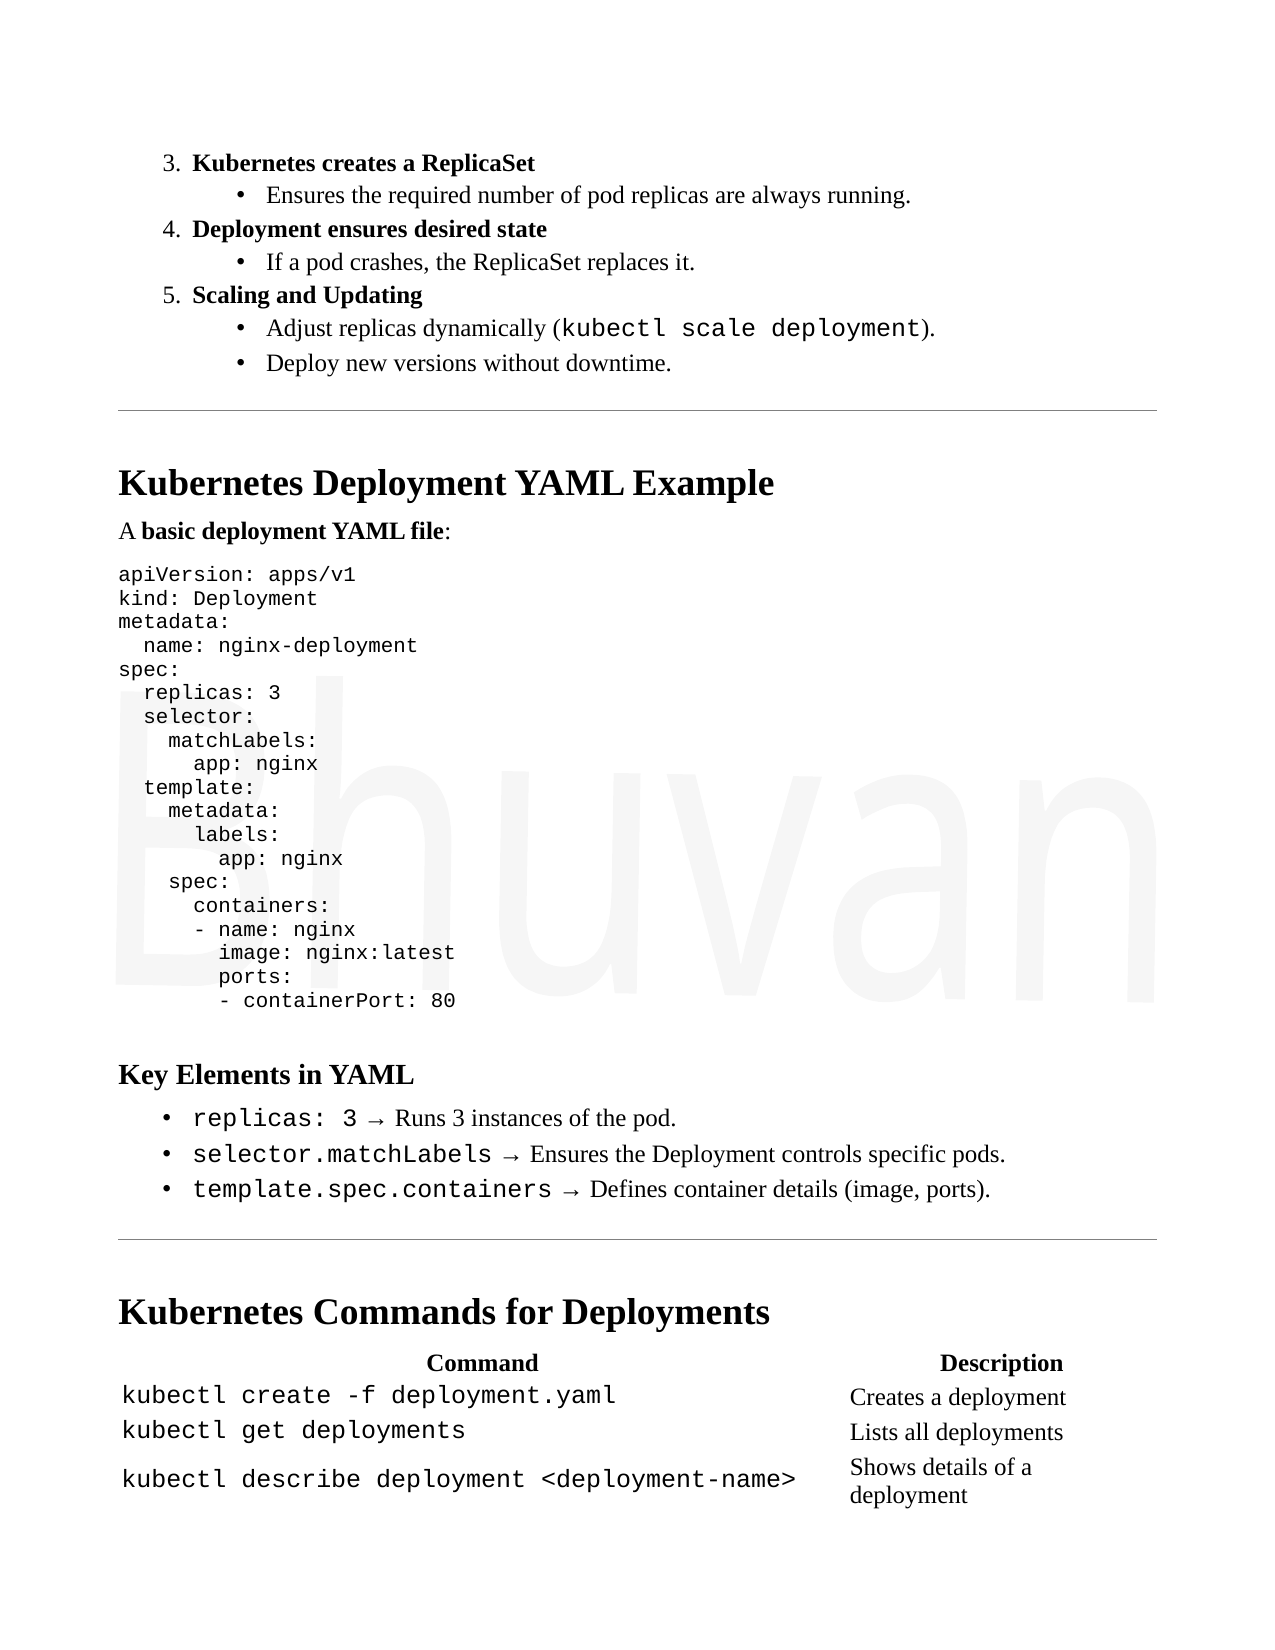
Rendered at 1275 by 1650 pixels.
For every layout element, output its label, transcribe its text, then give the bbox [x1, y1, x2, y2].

text metadata: [640, 801, 679, 824]
text metadata: [240, 801, 313, 824]
text labels: [967, 824, 1018, 848]
text containers: [780, 895, 844, 919]
text image: nginx:latest [450, 942, 506, 966]
text selector: [241, 706, 315, 729]
text [527, 871, 611, 895]
text containers: [145, 895, 240, 919]
table_cell Lists all deployments [847, 1414, 1157, 1449]
text metadata: [703, 801, 785, 824]
text - name: nginx [862, 919, 939, 942]
text containers: [726, 895, 758, 919]
text labels: [640, 824, 685, 848]
text app: nginx [968, 848, 1018, 871]
text template: [529, 777, 613, 801]
text containers: [527, 895, 611, 919]
table_cell Shows details of a deployment [847, 1449, 1157, 1512]
text app: nginx [253, 848, 313, 871]
text - name: nginx [264, 919, 311, 942]
list replicas: 3 → Runs 3 instances of the pod. [162, 1103, 1157, 1134]
text metadata: [528, 801, 613, 824]
list If a pod crashes, the ReplicaSet replaces it. [236, 247, 1157, 275]
text metadata: [808, 801, 937, 824]
text metadata: [960, 801, 1019, 824]
text - name: nginx [527, 919, 608, 942]
text metadata: [118, 611, 1157, 635]
text - name: nginx [1044, 919, 1128, 942]
text - name: nginx [450, 919, 500, 942]
text matchLabels: [260, 729, 315, 753]
text template: [340, 777, 357, 798]
list Ensures the required number of pod replicas are always running. [236, 181, 1157, 209]
text metadata: [1146, 801, 1157, 824]
text - name: nginx [732, 919, 752, 942]
text - name: nginx [638, 919, 710, 942]
text image: nginx:latest [862, 942, 934, 966]
text [449, 966, 527, 990]
text template: [933, 777, 1089, 801]
text [343, 682, 1157, 706]
table_cell Creates a deployment [847, 1380, 1157, 1414]
text image: nginx:latest [638, 942, 716, 966]
text [451, 871, 499, 895]
text image: nginx:latest [766, 942, 836, 966]
text labels: [708, 824, 779, 848]
list Kubernetes creates a ReplicaSet [162, 148, 1157, 176]
text app: nginx [714, 848, 772, 871]
text containers: [865, 895, 940, 919]
table_cell kubectl describe deployment <deployment-name> [118, 1449, 847, 1512]
text image: nginx:latest [144, 942, 225, 954]
text app: nginx [146, 848, 233, 871]
text matchLabels: [148, 729, 234, 753]
table_header Description [847, 1345, 1157, 1379]
text [966, 966, 1016, 990]
text [967, 871, 1017, 895]
text app: nginx [147, 753, 236, 777]
text image: nginx:latest [966, 942, 1016, 966]
text replicas: 3 [118, 682, 316, 706]
text name: nginx-deployment [118, 635, 1157, 659]
text selector: [148, 724, 210, 729]
text - name: nginx [773, 919, 834, 942]
text [1045, 871, 1129, 895]
text [588, 966, 614, 990]
subtitle Key Elements in YAML [118, 1057, 1157, 1091]
text containers: [269, 895, 312, 919]
text containers: [339, 895, 423, 919]
text app: nginx [342, 753, 1157, 777]
table_header Command [118, 1345, 847, 1379]
text app: nginx [340, 848, 424, 871]
text [637, 966, 723, 990]
text [873, 966, 914, 973]
text containers: [451, 895, 499, 919]
list template.spec.containers → Defines container details (image, ports). [162, 1174, 1157, 1205]
text apiVersion: apps/v1 [118, 564, 1157, 588]
text template: [366, 796, 406, 801]
text labels: [451, 824, 500, 848]
text app: nginx [794, 848, 941, 871]
text metadata: [348, 801, 422, 824]
text template: [259, 777, 314, 801]
list selector.matchLabels → Ensures the Deployment controls specific pods. [162, 1139, 1157, 1170]
text spec: [118, 659, 1157, 682]
table_cell kubectl create -f deployment.yaml [118, 1380, 847, 1414]
text - containerPort: 80 [118, 990, 1157, 1013]
text [923, 969, 943, 990]
text template: [815, 777, 884, 801]
text selector: [343, 706, 1157, 729]
text image: nginx:latest [531, 942, 601, 966]
text labels: [801, 824, 941, 848]
subtitle Kubernetes Commands for Deployments [118, 1289, 1157, 1332]
text metadata: [446, 801, 501, 824]
text - name: nginx [966, 919, 1017, 942]
text template: [697, 777, 792, 801]
list Deploy new versions without downtime. [236, 348, 1157, 377]
text template: [147, 777, 235, 801]
text [758, 966, 850, 990]
text template: [1108, 777, 1157, 801]
text - name: nginx [339, 919, 423, 942]
text app: nginx [639, 848, 691, 871]
text kind: Deployment [118, 588, 1157, 611]
text labels: [1050, 824, 1129, 848]
text labels: [528, 824, 612, 848]
text - name: nginx [144, 919, 237, 942]
text A basic deployment YAML file: [118, 516, 1157, 545]
text template: [641, 777, 673, 801]
text [266, 871, 312, 895]
text app: nginx [265, 753, 314, 777]
text app: nginx [451, 848, 500, 871]
list Deployment ensures desired state [162, 214, 1157, 242]
text [1043, 966, 1127, 990]
text matchLabels: [342, 729, 1157, 753]
list Scaling and Updating [162, 280, 1157, 308]
text image: nginx:latest [1044, 942, 1128, 966]
text [720, 871, 765, 895]
text containers: [1045, 895, 1129, 919]
text image: nginx:latest [339, 942, 423, 966]
text app: nginx [1046, 848, 1129, 871]
subtitle Kubernetes Deployment YAML Example [118, 461, 1157, 504]
text containers: [638, 895, 704, 919]
text template: [431, 777, 501, 801]
text labels: [342, 824, 424, 848]
text spec: [145, 871, 240, 895]
text metadata: [1059, 808, 1122, 824]
text labels: [227, 824, 313, 848]
text [639, 871, 698, 895]
text [787, 871, 878, 895]
table_cell kubectl get deployments [118, 1414, 847, 1449]
text image: nginx:latest [249, 942, 311, 966]
text [340, 871, 424, 895]
text containers: [967, 895, 1017, 919]
list Adjust replicas dynamically (kubectl scale deployment). [236, 313, 1157, 343]
text metadata: [146, 801, 228, 817]
text ports: [118, 966, 422, 990]
text app: nginx [528, 848, 612, 871]
